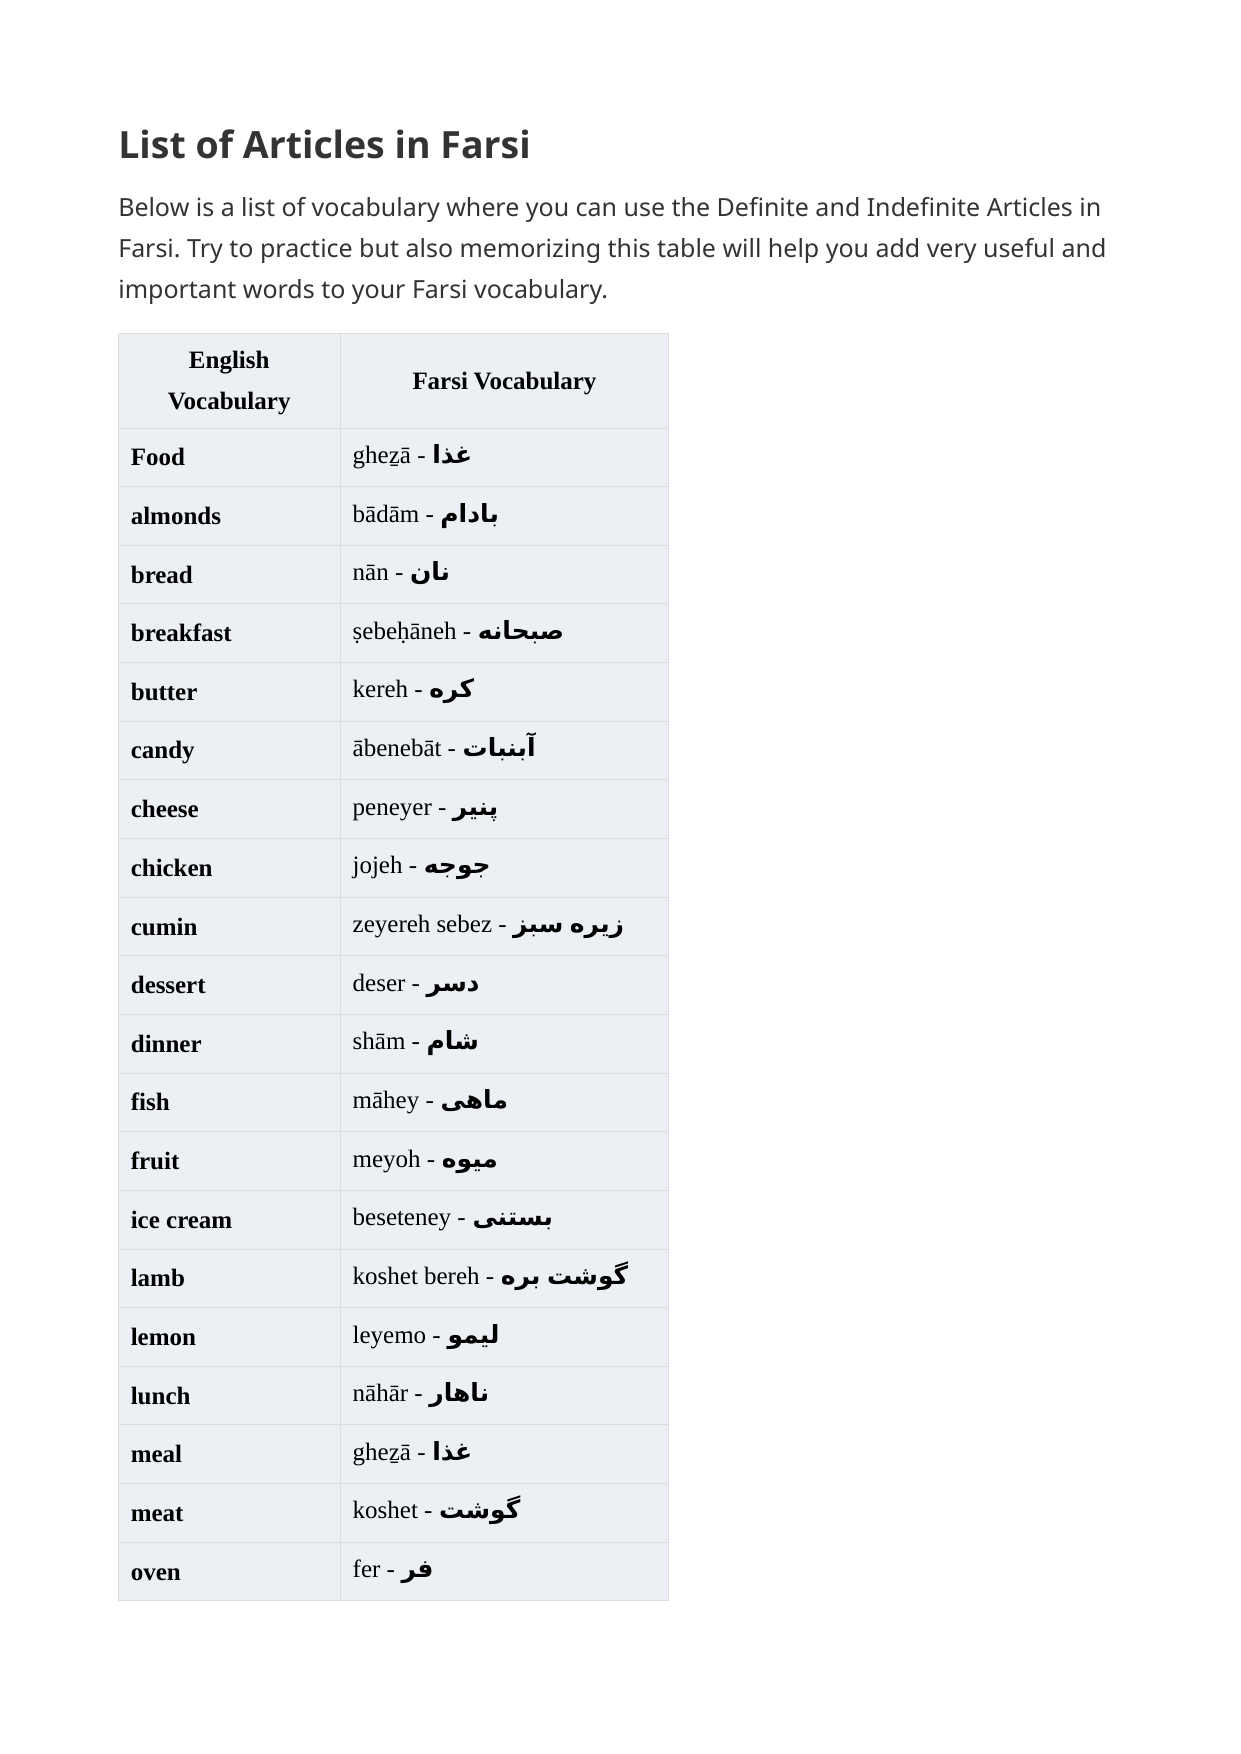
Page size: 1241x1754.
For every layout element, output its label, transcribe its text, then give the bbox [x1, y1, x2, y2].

table_cell almonds [119, 487, 340, 545]
table_cell gheẕā - غذا [341, 1425, 668, 1483]
table_cell lunch [119, 1367, 340, 1424]
table_cell zeyereh sebez - زیره سبز [341, 898, 668, 955]
table_cell lamb [119, 1250, 340, 1307]
table_cell butter [119, 663, 340, 721]
table_cell meal [119, 1425, 340, 1483]
subtitle List of Articles in Farsi [118, 118, 1122, 169]
table_cell dessert [119, 956, 340, 1014]
table_cell nān - نان [341, 546, 668, 603]
table_cell lemon [119, 1308, 340, 1366]
table_cell māhey - ماهی [341, 1074, 668, 1131]
table_cell jojeh - جوجه [341, 839, 668, 897]
table_cell Food [119, 429, 340, 486]
table_header English Vocabulary [119, 334, 340, 427]
table_header Farsi Vocabulary [341, 334, 668, 427]
table_cell beseteney - بستنی [341, 1191, 668, 1248]
table_cell breakfast [119, 604, 340, 662]
table_cell chicken [119, 839, 340, 897]
table_cell shām - شام [341, 1015, 668, 1072]
table_cell kereh - کره [341, 663, 668, 721]
table_cell koshet bereh - گوشت بره [341, 1250, 668, 1307]
table_cell nāhār - ناهار [341, 1367, 668, 1424]
table_cell bread [119, 546, 340, 603]
table_cell fruit [119, 1132, 340, 1190]
table_cell oven [119, 1543, 340, 1600]
table_cell meat [119, 1484, 340, 1542]
table_cell deser - دسر [341, 956, 668, 1014]
table_cell fer - فر [341, 1543, 668, 1600]
table_cell peneyer - پنیر [341, 780, 668, 838]
table_cell koshet - گوشت [341, 1484, 668, 1542]
table_cell ābenebāt - آبنبات [341, 722, 668, 779]
table_cell dinner [119, 1015, 340, 1072]
table_cell cheese [119, 780, 340, 838]
text Below is a list of vocabulary where you can use the Definite and Indefinite Articles in Farsi. Try to practice but also memorizing this table will help you add very useful and important words to your Farsi vocabulary. [118, 190, 1122, 306]
table_cell ṣebeḥāneh - صبحانه [341, 604, 668, 662]
table_cell leyemo - لیمو [341, 1308, 668, 1366]
table_cell gheẕā - غذا [341, 429, 668, 486]
table_cell fish [119, 1074, 340, 1131]
table_cell ice cream [119, 1191, 340, 1248]
table_cell meyoh - میوه [341, 1132, 668, 1190]
table_cell candy [119, 722, 340, 779]
table_cell bādām - بادام [341, 487, 668, 545]
table_cell cumin [119, 898, 340, 955]
